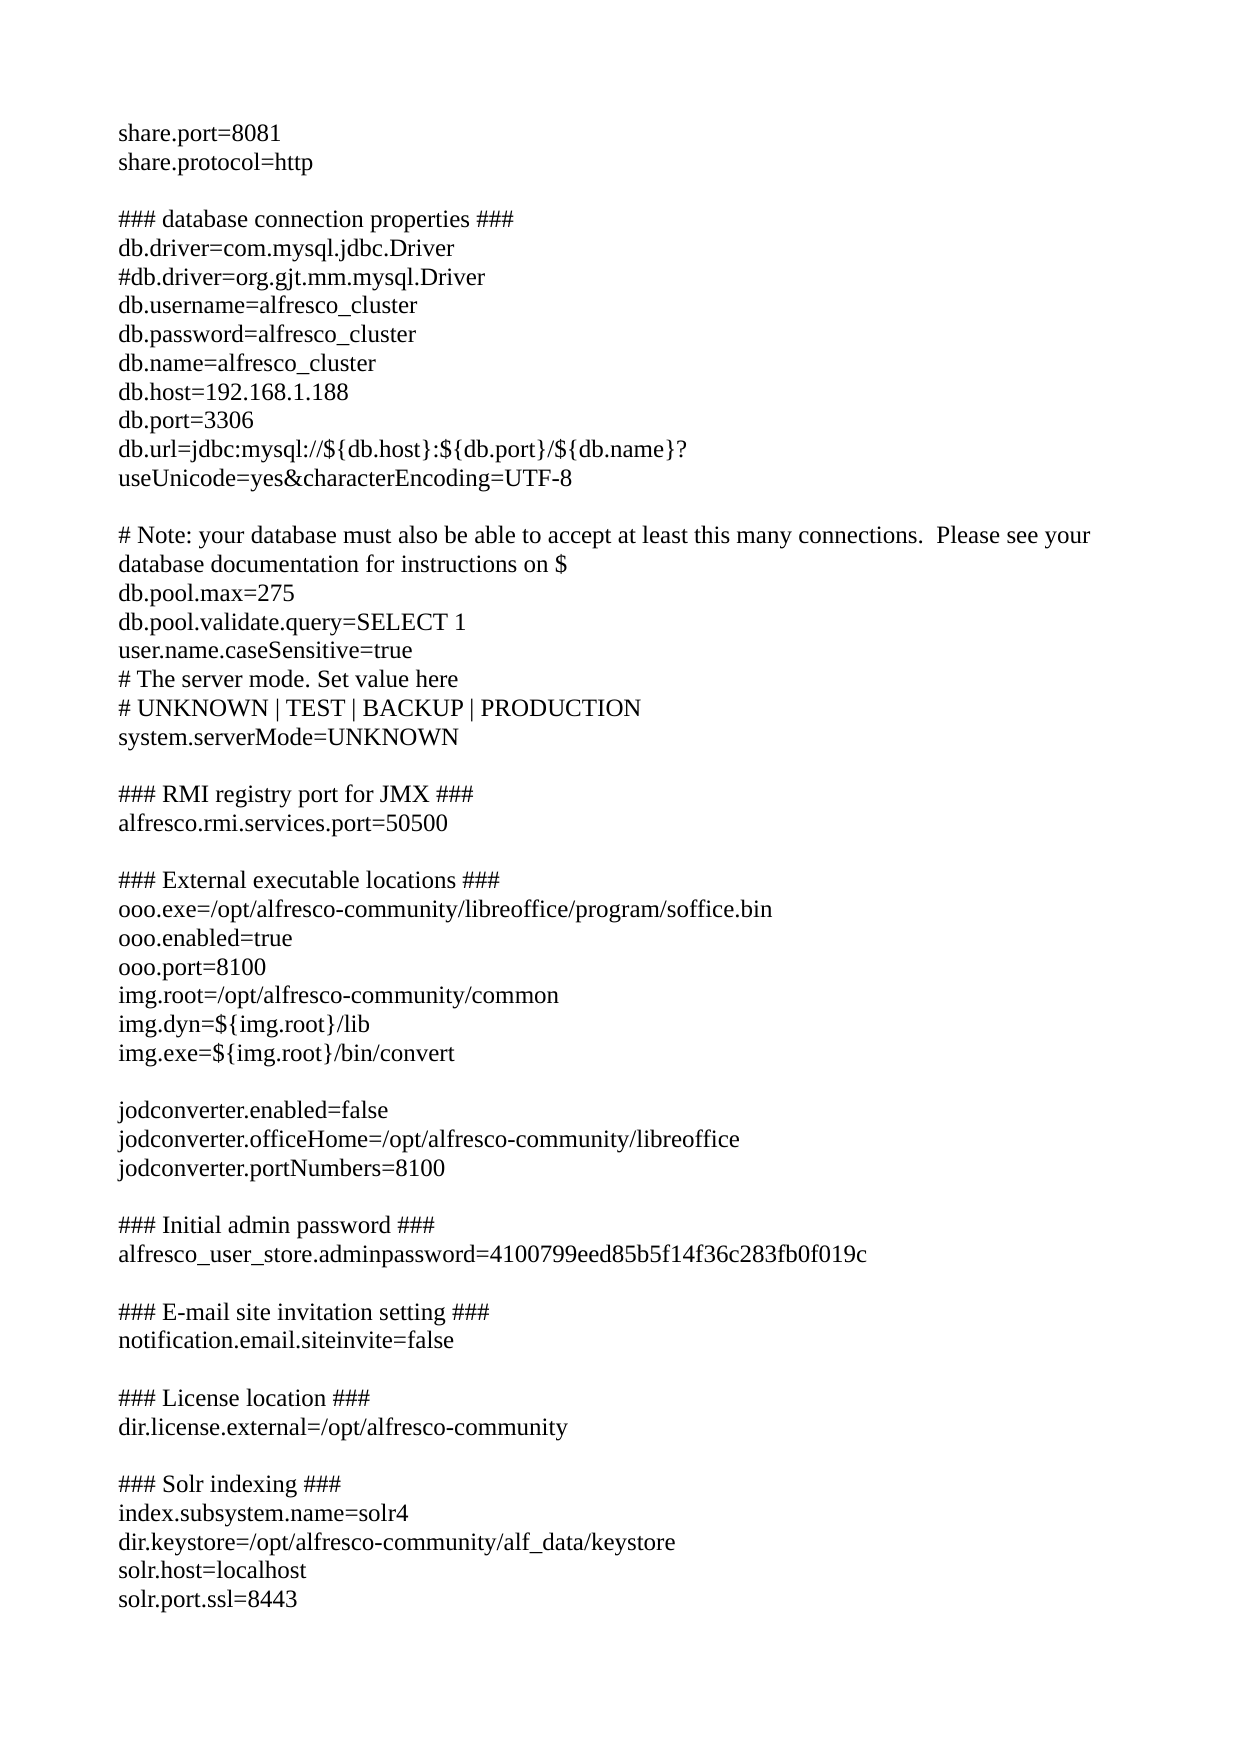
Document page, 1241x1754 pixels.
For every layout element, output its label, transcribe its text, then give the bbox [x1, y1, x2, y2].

text alfresco_user_store.adminpassword=4100799eed85b5f14f36c283fb0f019c [118, 1239, 1122, 1268]
text ### E-mail site invitation setting ### [118, 1297, 1122, 1326]
text ### Initial admin password ### [118, 1211, 1122, 1239]
text db.pool.validate.query=SELECT 1 [118, 607, 1122, 636]
text db.host=192.168.1.188 [118, 377, 1122, 406]
text jodconverter.officeHome=/opt/alfresco-community/libreoffice [118, 1124, 1122, 1153]
text ### License location ### [118, 1383, 1122, 1412]
text jodconverter.enabled=false [118, 1096, 1122, 1124]
text dir.keystore=/opt/alfresco-community/alf_data/keystore [118, 1527, 1122, 1556]
text ### Solr indexing ### [118, 1469, 1122, 1498]
text db.url=jdbc:mysql://${db.host}:${db.port}/${db.name}?useUnicode=yes&characterEncoding=UTF-8 [118, 434, 1122, 492]
text ooo.exe=/opt/alfresco-community/libreoffice/program/soffice.bin [118, 894, 1122, 923]
text system.serverMode=UNKNOWN [118, 722, 1122, 751]
text # Note: your database must also be able to accept at least this many connections. Please see your database documentation for instructions on $ [118, 521, 1122, 578]
text user.name.caseSensitive=true [118, 636, 1122, 664]
text img.root=/opt/alfresco-community/common [118, 981, 1122, 1009]
text ### RMI registry port for JMX ### [118, 779, 1122, 808]
text # UNKNOWN | TEST | BACKUP | PRODUCTION [118, 693, 1122, 722]
text index.subsystem.name=solr4 [118, 1498, 1122, 1527]
text db.driver=com.mysql.jdbc.Driver [118, 233, 1122, 262]
text share.port=8081 [118, 118, 1122, 147]
text img.exe=${img.root}/bin/convert [118, 1038, 1122, 1067]
text jodconverter.portNumbers=8100 [118, 1153, 1122, 1182]
text db.name=alfresco_cluster [118, 348, 1122, 377]
text db.password=alfresco_cluster [118, 319, 1122, 348]
text # The server mode. Set value here [118, 664, 1122, 693]
text alfresco.rmi.services.port=50500 [118, 808, 1122, 837]
text db.username=alfresco_cluster [118, 291, 1122, 319]
text notification.email.siteinvite=false [118, 1326, 1122, 1354]
text img.dyn=${img.root}/lib [118, 1009, 1122, 1038]
text #db.driver=org.gjt.mm.mysql.Driver [118, 262, 1122, 291]
text db.pool.max=275 [118, 578, 1122, 607]
text solr.port.ssl=8443 [118, 1584, 1122, 1613]
text solr.host=localhost [118, 1556, 1122, 1584]
text ### External executable locations ### [118, 866, 1122, 894]
text db.port=3306 [118, 406, 1122, 434]
text share.protocol=http [118, 147, 1122, 176]
text ### database connection properties ### [118, 204, 1122, 233]
text ooo.port=8100 [118, 952, 1122, 981]
text dir.license.external=/opt/alfresco-community [118, 1412, 1122, 1441]
text ooo.enabled=true [118, 923, 1122, 952]
